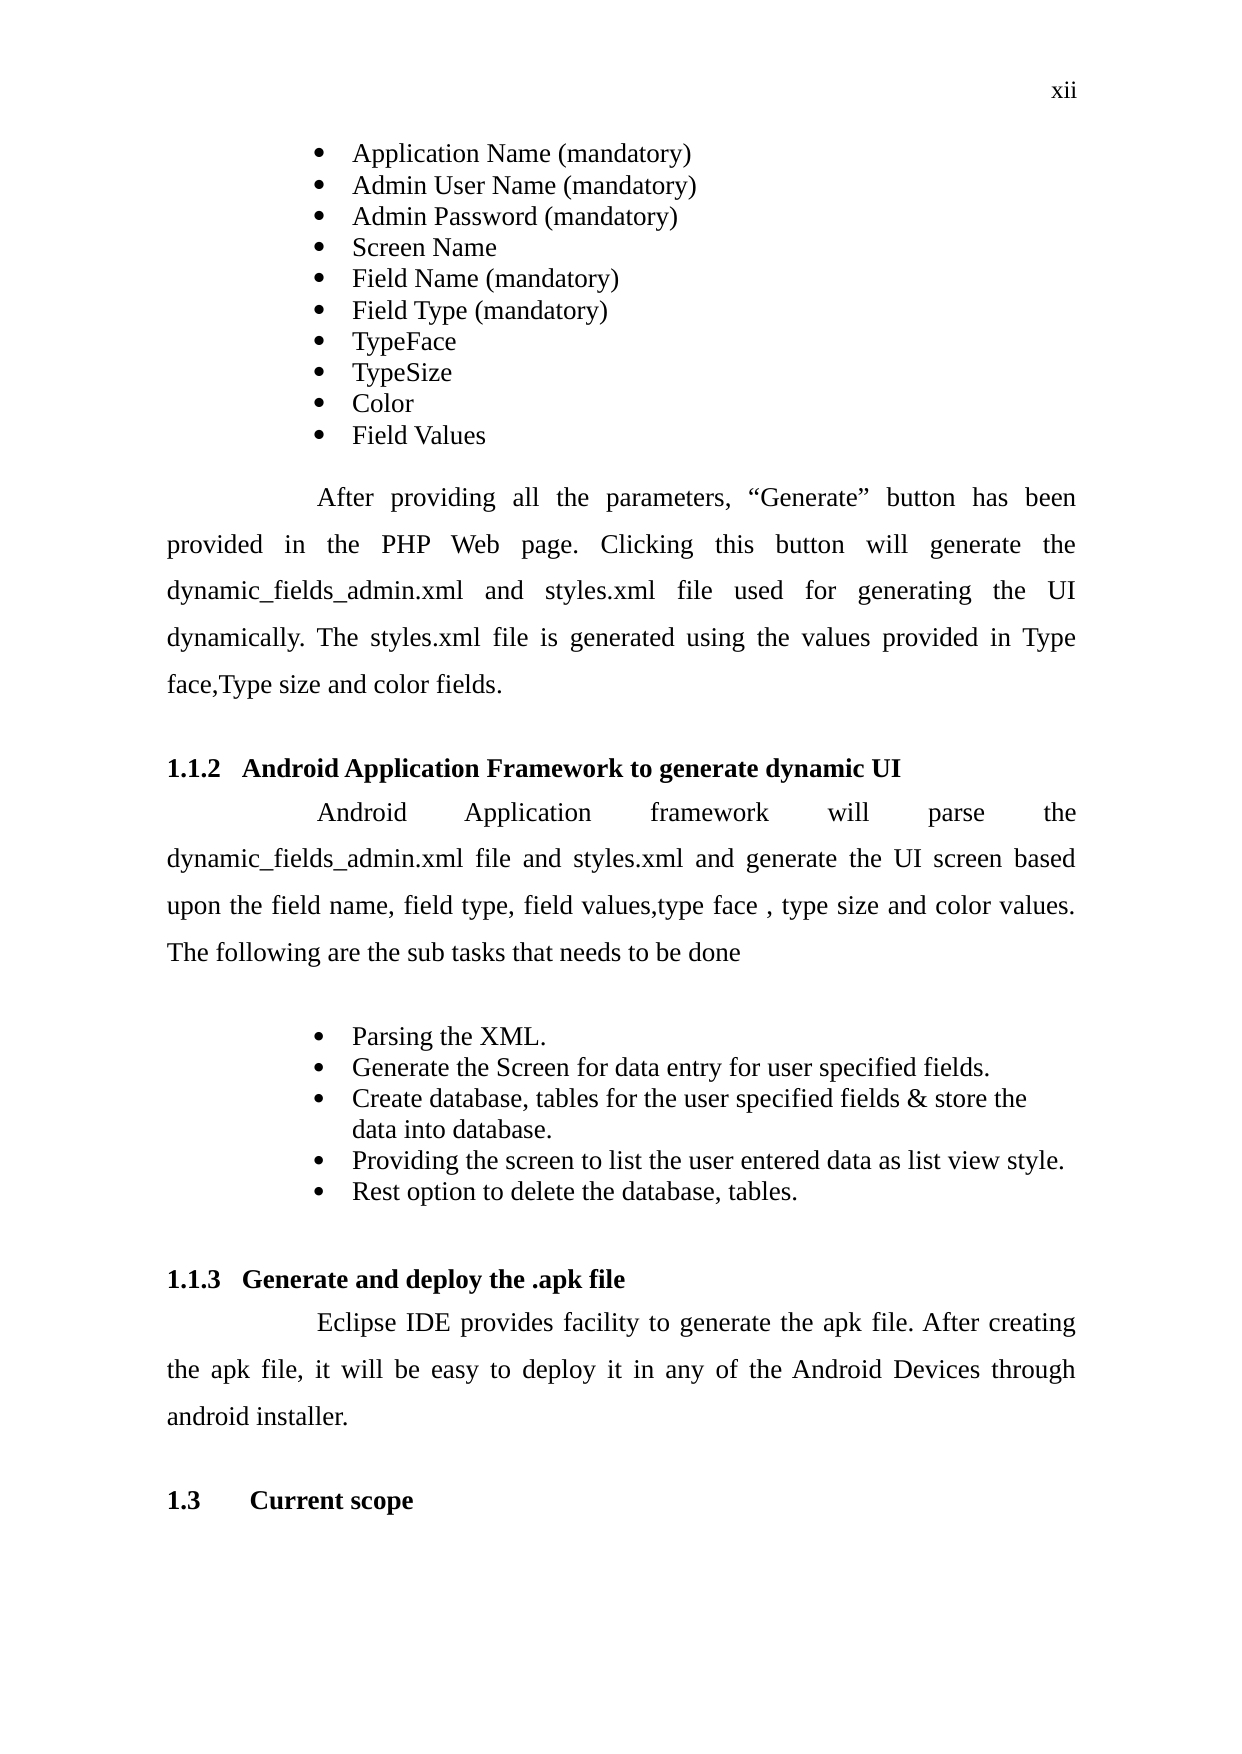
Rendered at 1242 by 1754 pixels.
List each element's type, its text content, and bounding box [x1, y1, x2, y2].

list Parsing the XML. [314, 1020, 1077, 1051]
list Admin User Name (mandatory) [314, 169, 1077, 200]
list Field Values [314, 419, 1077, 450]
list Field Name (mandatory) [314, 262, 1077, 294]
list Providing the screen to list the user entered data as list view style. [314, 1144, 1077, 1176]
list Current scope [167, 1484, 1077, 1515]
list Generate the Screen for data entry for user specified fields. [314, 1051, 1077, 1082]
list Screen Name [314, 231, 1077, 262]
subtitle Android Application Framework to generate dynamic UI [167, 752, 1077, 783]
list Color [314, 387, 1077, 419]
list Admin Password (mandatory) [314, 200, 1077, 231]
list Field Type (mandatory) [314, 294, 1077, 325]
subtitle Generate and deploy the .apk file [167, 1263, 1077, 1294]
list TypeFace [314, 325, 1077, 356]
text After providing all the parameters, “Generate” button has been provided in the PHP Web page. Clicking this button will generate the dynamic_fields_admin.xml and styles.xml file used for generating the UI dynamically. The styles.xml file is generated using the values provided in Type face,Type size and color fields. [167, 481, 1077, 699]
list Create database, tables for the user specified fields & store the data into database. [314, 1082, 1077, 1144]
list Application Name (mandatory) [314, 137, 1077, 169]
text Android Application framework will parse the dynamic_fields_admin.xml file and styles.xml and generate the UI screen based upon the field name, field type, field values,type face , type size and color values. The following are the sub tasks that needs to be done [167, 796, 1077, 967]
list TypeSize [314, 356, 1077, 387]
list Rest option to delete the database, tables. [314, 1176, 1077, 1207]
text Eclipse IDE provides facility to generate the apk file. After creating the apk file, it will be easy to deploy it in any of the Android Devices through android installer. [167, 1306, 1077, 1431]
